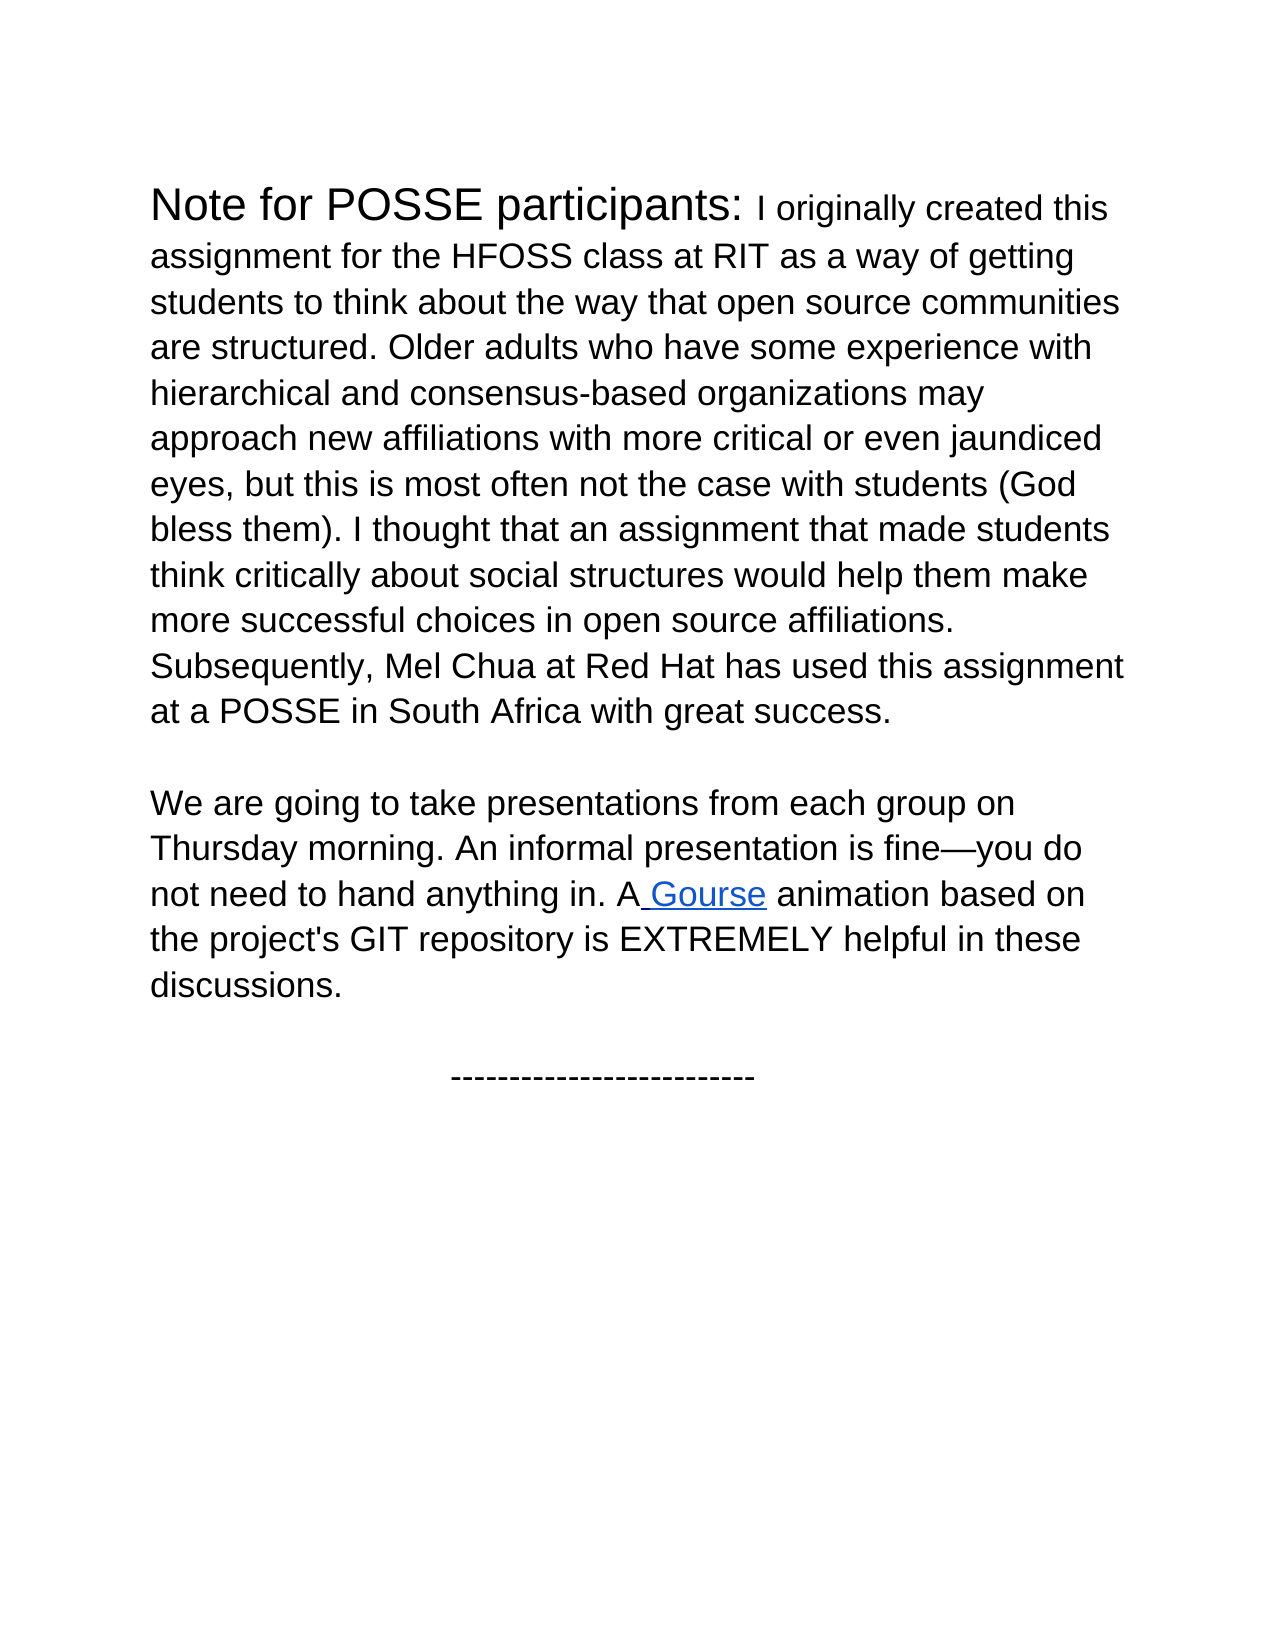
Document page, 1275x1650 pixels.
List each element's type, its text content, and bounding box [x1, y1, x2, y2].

text We are going to take presentations from each group on Thursday morning. An informal presentation is fine—you do not need to hand anything in. A Gourse animation based on the project's GIT repository is EXTREMELY helpful in these discussions. [150, 783, 1125, 1004]
text -------------------------- [150, 1056, 1125, 1096]
text Note for POSSE participants: I originally created this assignment for the HFOSS class at RIT as a way of getting students to think about the way that open source communities are structured. Older adults who have some experience with hierarchical and consensus-based organizations may approach new affiliations with more critical or even jaundiced eyes, but this is most often not the case with students (God bless them). I thought that an assignment that made students think critically about social structures would help them make more successful choices in open source affiliations. Subsequently, Mel Chua at Red Hat has used this assignment at a POSSE in South Africa with great success. [150, 179, 1125, 731]
